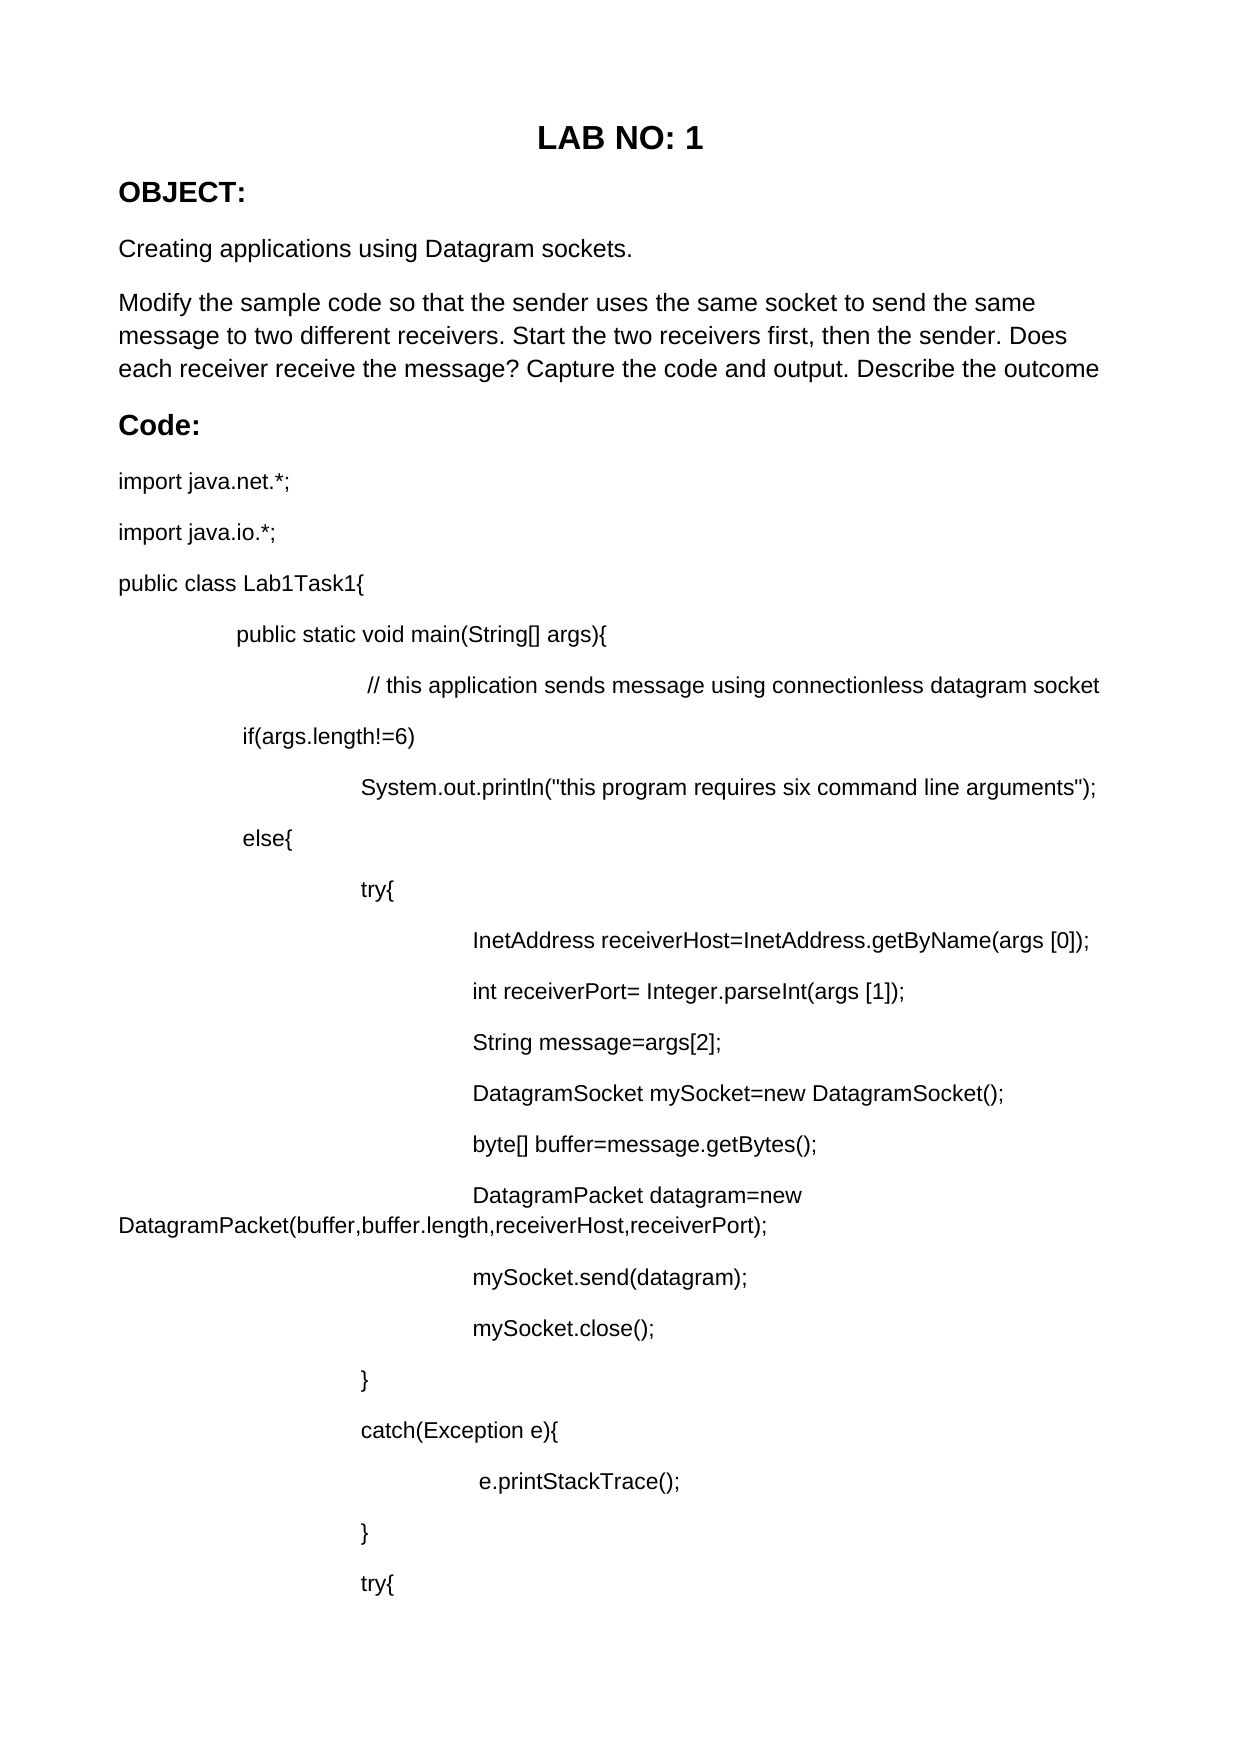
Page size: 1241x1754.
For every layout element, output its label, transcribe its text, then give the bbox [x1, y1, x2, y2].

text import java.net.*; [118, 468, 1122, 494]
text LAB NO: 1 [118, 118, 1122, 157]
text byte[] buffer=message.getBytes(); [118, 1131, 1122, 1157]
text e.printStackTrace(); [118, 1468, 1122, 1494]
text import java.io.*; [118, 519, 1122, 545]
text int receiverPort= Integer.parseInt(args [1]); [118, 978, 1122, 1004]
text } [118, 1366, 1122, 1392]
text System.out.println("this program requires six command line arguments"); [118, 774, 1122, 800]
text catch(Exception e){ [118, 1417, 1122, 1443]
text InetAddress receiverHost=InetAddress.getByName(args [0]); [118, 927, 1122, 953]
text try{ [118, 1570, 1122, 1596]
text Modify the sample code so that the sender uses the same socket to send the same message to two different receivers. Start the two receivers first, then the sender. Does each receiver receive the message? Capture the code and output. Describe the outcome [118, 288, 1122, 383]
text OBJECT: [118, 175, 1122, 209]
text mySocket.close(); [118, 1314, 1122, 1341]
text mySocket.send(datagram); [118, 1263, 1122, 1290]
text DatagramSocket mySocket=new DatagramSocket(); [118, 1080, 1122, 1106]
text String message=args[2]; [118, 1029, 1122, 1055]
text try{ [118, 876, 1122, 902]
text // this application sends message using connectionless datagram socket [118, 672, 1122, 698]
text Creating applications using Datagram sockets. [118, 234, 1122, 263]
text } [118, 1519, 1122, 1545]
text public static void main(String[] args){ [118, 621, 1122, 647]
text DatagramPacket datagram=new DatagramPacket(buffer,buffer.length,receiverHost,receiverPort); [118, 1182, 1122, 1239]
text Code: [118, 408, 1122, 442]
text else{ [118, 825, 1122, 851]
text if(args.length!=6) [118, 723, 1122, 749]
text public class Lab1Task1{ [118, 570, 1122, 596]
